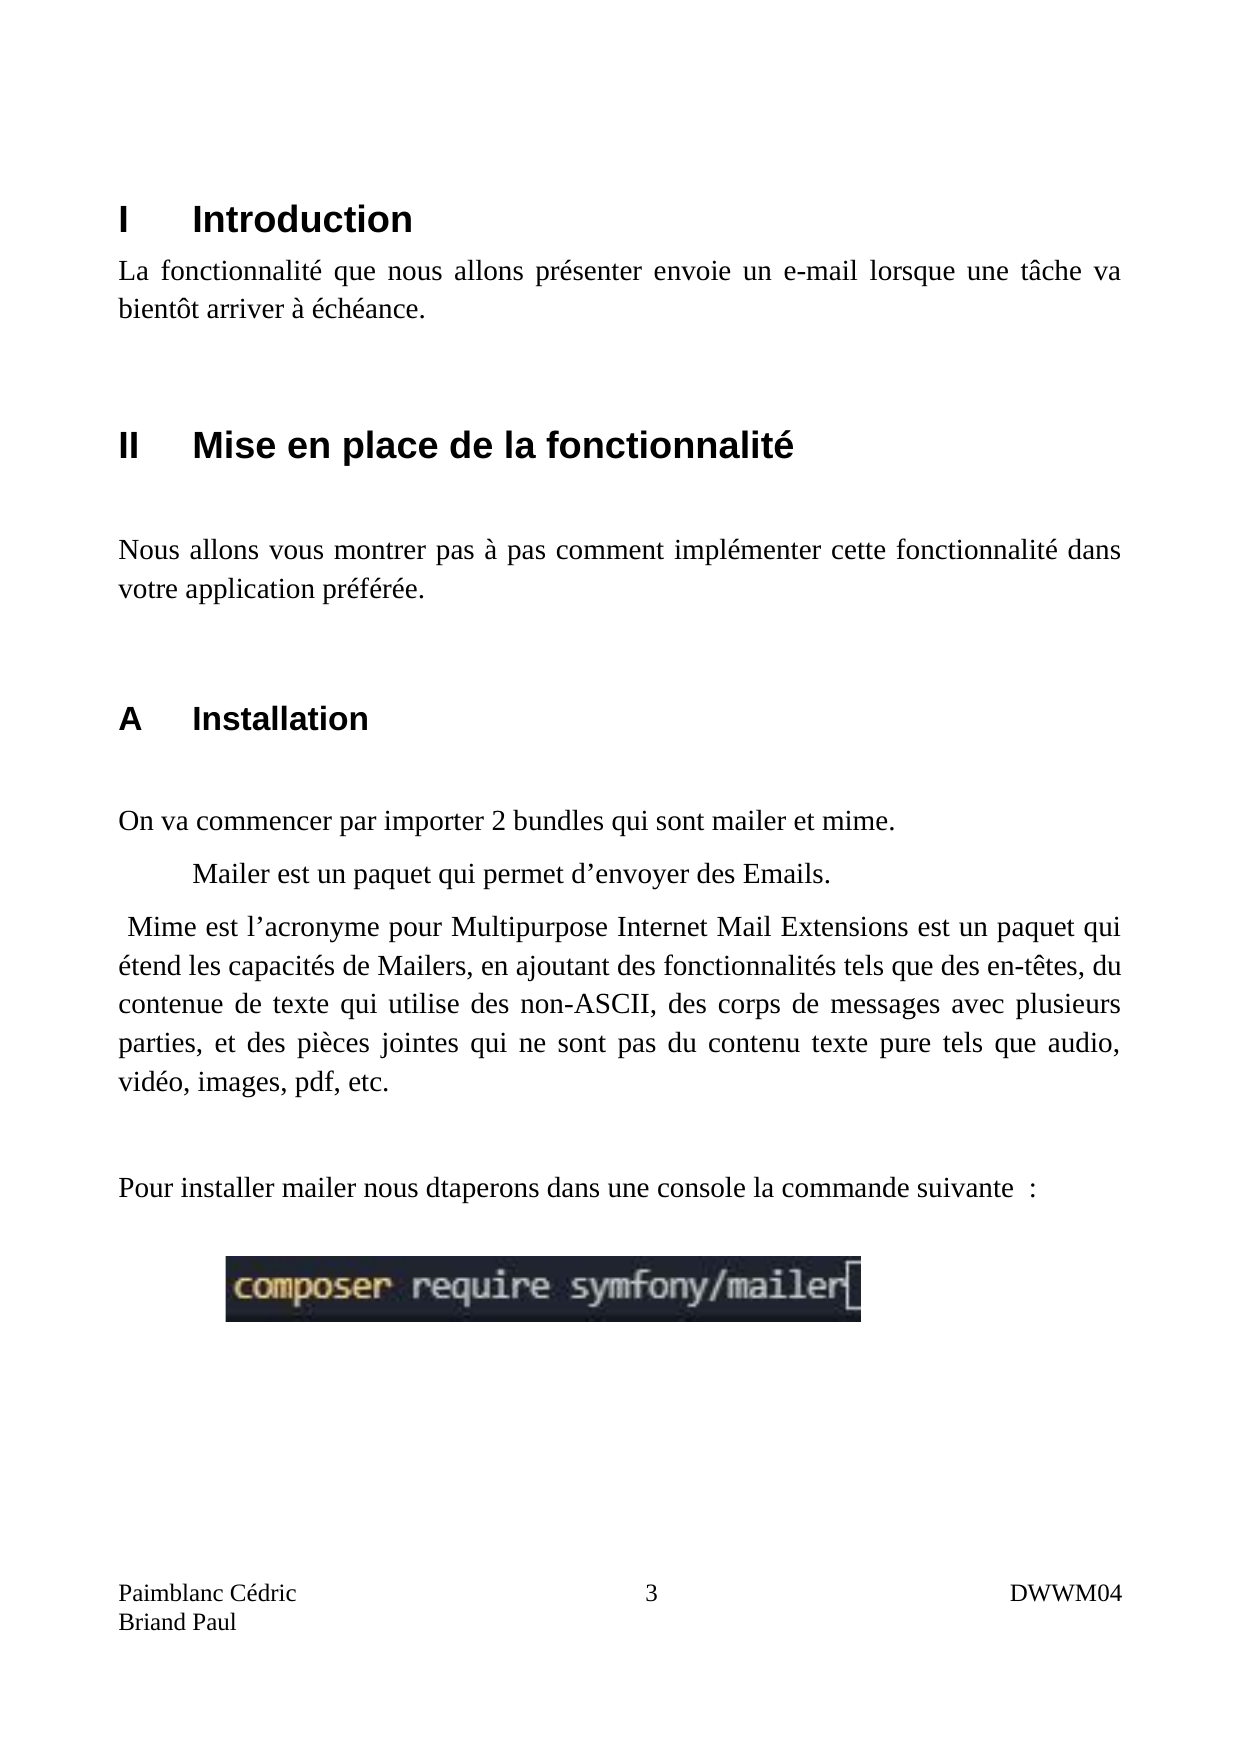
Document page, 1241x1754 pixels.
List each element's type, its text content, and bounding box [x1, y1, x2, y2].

text Pour installer mailer nous dtaperons dans une console la commande suivante : [118, 1170, 1122, 1204]
subtitle Mise en place de la fonctionnalité [118, 423, 1122, 466]
text Mailer est un paquet qui permet d’envoyer des Emails. [118, 856, 1122, 890]
subtitle Introduction [118, 196, 1122, 240]
text Mime est l’acronyme pour Multipurpose Internet Mail Extensions est un paquet qui étend les capacités de Mailers, en ajoutant des fonctionnalités tels que des en-têtes, du contenue de texte qui utilise des non-ASCII, des corps de messages avec plusieurs parties, et des pièces jointes qui ne sont pas du contenu texte pure tels que audio, vidéo, images, pdf, etc. [118, 909, 1122, 1097]
subtitle Installation [118, 698, 1122, 737]
picture [225, 1256, 861, 1322]
text La fonctionnalité que nous allons présenter envoie un e-mail lorsque une tâche va bientôt arriver à échéance. [118, 253, 1122, 325]
text On va commencer par importer 2 bundles qui sont mailer et mime. [118, 803, 1122, 836]
text Nous allons vous montrer pas à pas comment implémenter cette fonctionnalité dans votre application préférée. [118, 532, 1122, 604]
